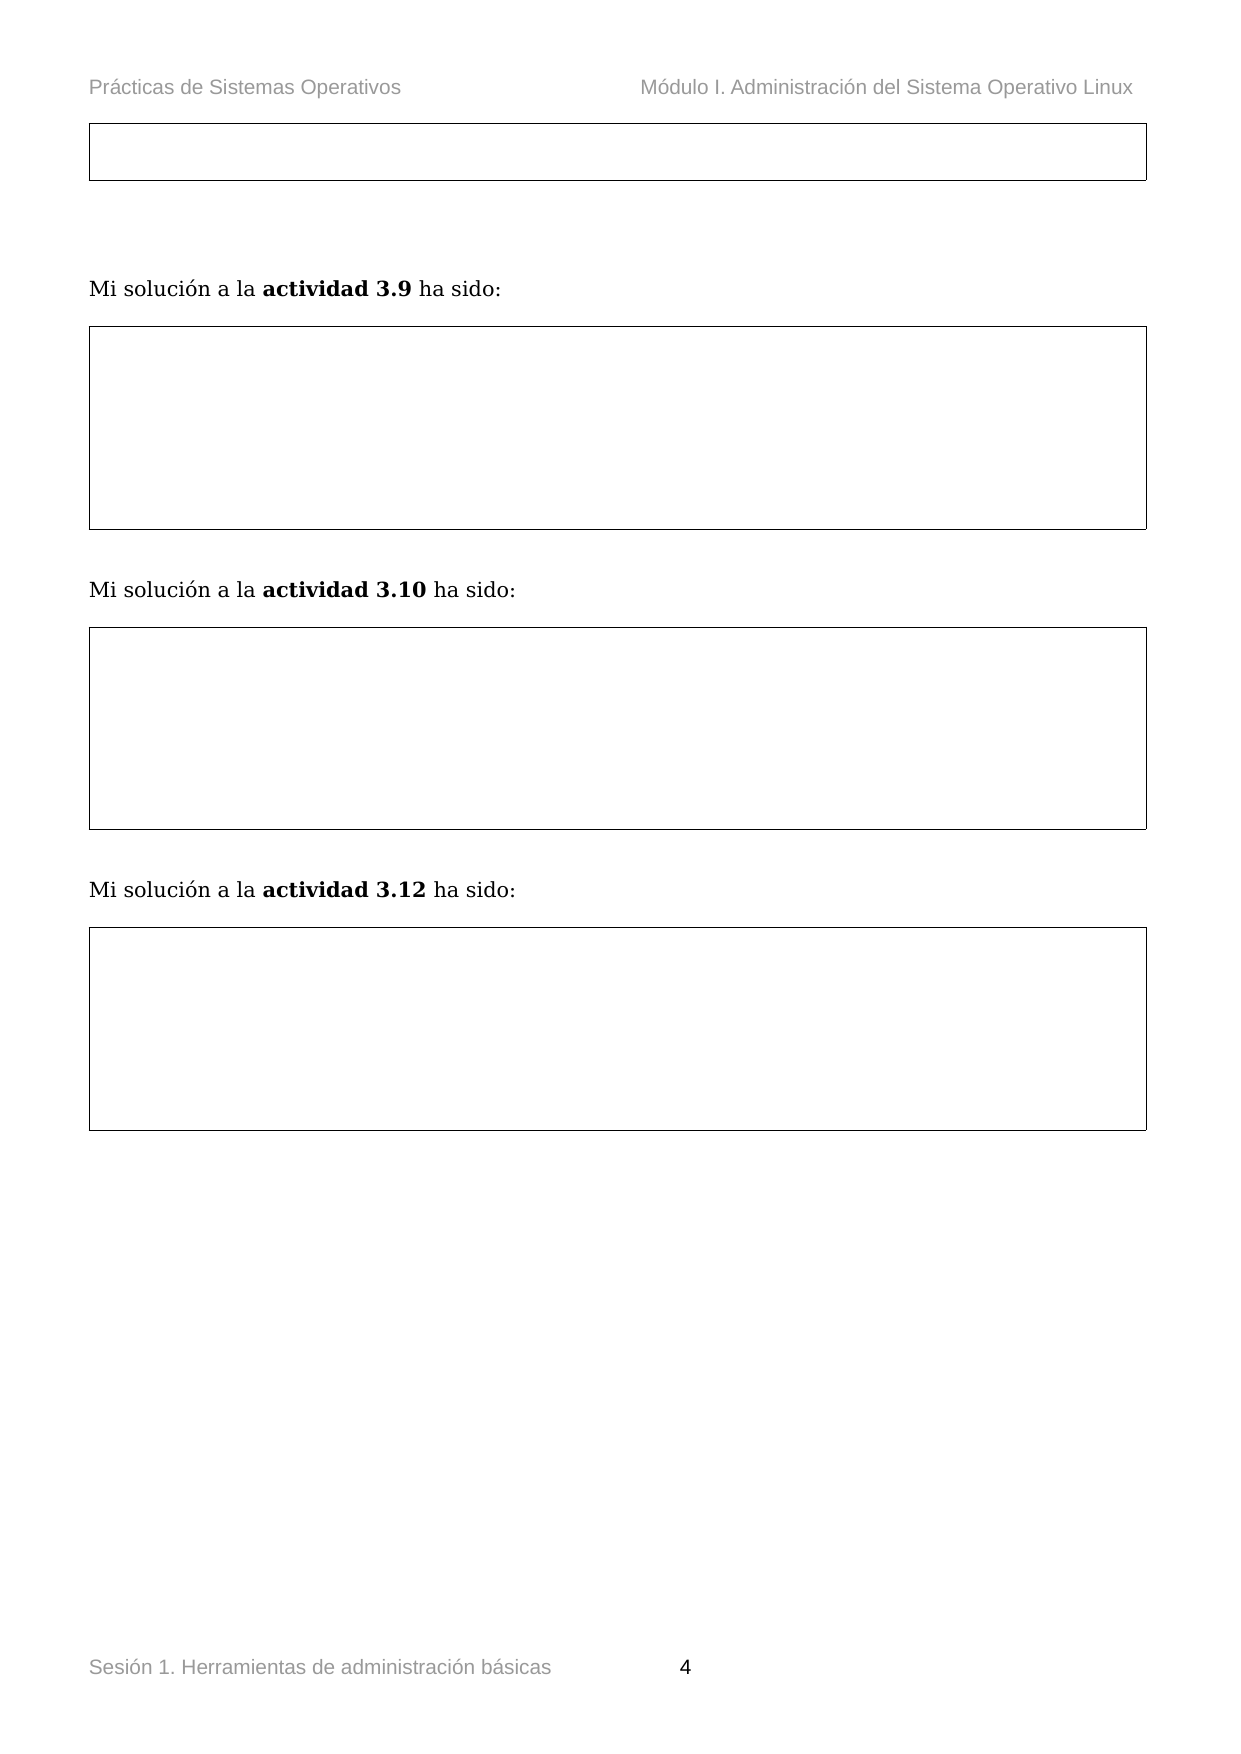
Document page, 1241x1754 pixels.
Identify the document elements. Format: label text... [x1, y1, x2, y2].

table_header [90, 327, 1146, 529]
text Mi solución a la actividad 3.9 ha sido: [89, 277, 1146, 302]
table_header [90, 628, 1146, 829]
table_header [90, 928, 1146, 1129]
text Mi solución a la actividad 3.12 ha sido: [89, 878, 1146, 902]
table_header [90, 124, 1146, 180]
text Mi solución a la actividad 3.10 ha sido: [89, 578, 1146, 602]
